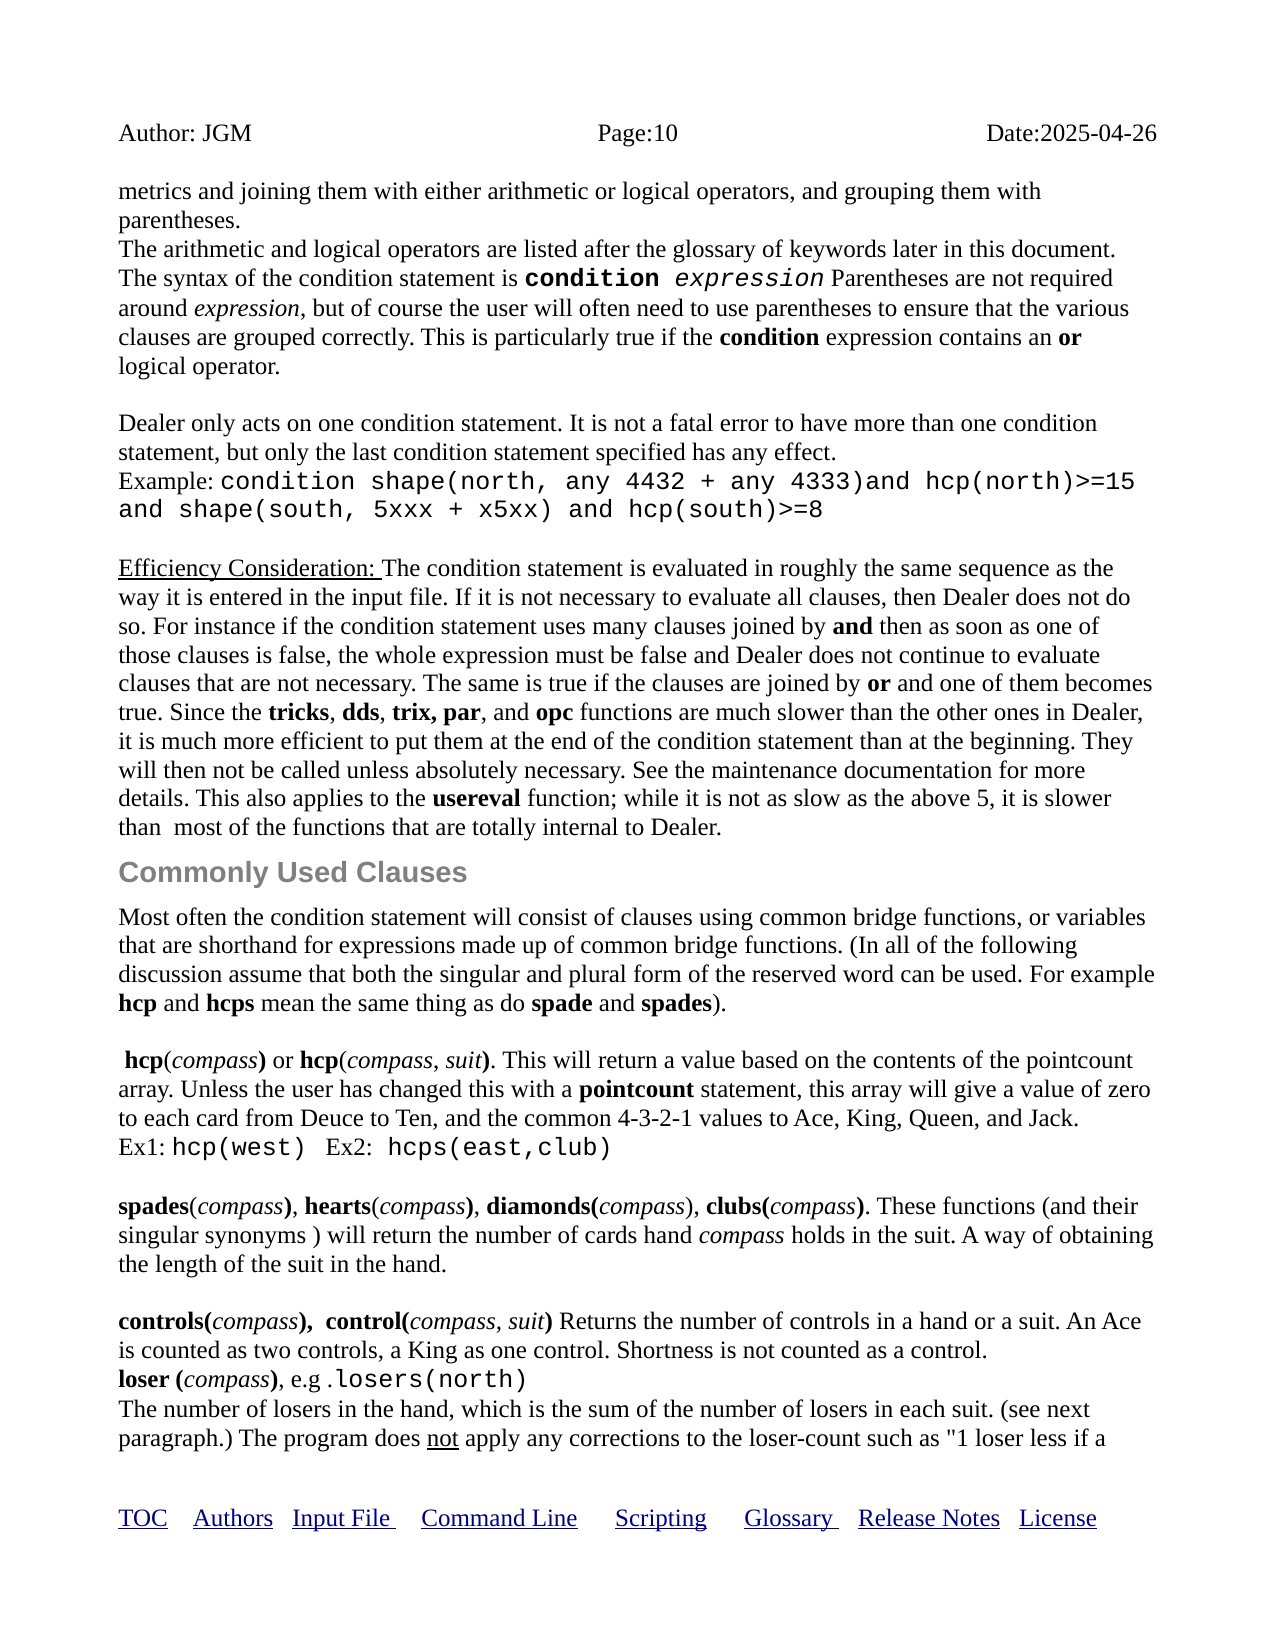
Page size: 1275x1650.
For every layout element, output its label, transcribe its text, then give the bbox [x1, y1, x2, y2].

text spades(compass), hearts(compass), diamonds(compass), clubs(compass). These functions (and their singular synonyms ) will return the number of cards hand compass holds in the suit. A way of obtaining the length of the suit in the hand. [118, 1191, 1157, 1277]
text hcp(compass) or hcp(compass, suit). This will return a value based on the contents of the pointcount array. Unless the user has changed this with a pointcount statement, this array will give a value of zero to each card from Deuce to Ten, and the common 4-3-2-1 values to Ace, King, Queen, and Jack. [118, 1045, 1157, 1132]
text The arithmetic and logical operators are listed after the glossary of keywords later in this document. [118, 234, 1157, 263]
text Example: condition shape(north, any 4432 + any 4333)and hcp(north)>=15 and shape(south, 5xxx + x5xx) and hcp(south)>=8 [118, 466, 1157, 525]
text controls(compass), control(compass, suit) Returns the number of controls in a hand or a suit. An Ace is counted as two controls, a King as one control. Shortness is not counted as a control. [118, 1306, 1157, 1364]
text Most often the condition statement will consist of clauses using common bridge functions, or variables that are shorthand for expressions made up of common bridge functions. (In all of the following discussion assume that both the singular and plural form of the reserved word can be used. For example hcp and hcps mean the same thing as do spade and spades). [118, 902, 1157, 1017]
text metrics and joining them with either arithmetic or logical operators, and grouping them with parentheses. [118, 176, 1157, 234]
text Efficiency Consideration: The condition statement is evaluated in roughly the same sequence as the way it is entered in the input file. If it is not necessary to evaluate all clauses, then Dealer does not do so. For instance if the condition statement uses many clauses joined by and then as soon as one of those clauses is false, the whole expression must be false and Dealer does not continue to evaluate clauses that are not necessary. The same is true if the clauses are joined by or and one of them becomes true. Since the tricks, dds, trix, par, and opc functions are much slower than the other ones in Dealer, it is much more efficient to put them at the end of the condition statement than at the beginning. They will then not be called unless absolutely necessary. See the maintenance documentation for more details. This also applies to the usereval function; while it is not as slow as the above 5, it is slower than most of the functions that are totally internal to Dealer. [118, 553, 1157, 841]
text loser (compass), e.g .losers(north) The number of losers in the hand, which is the sum of the number of losers in each suit. (see next paragraph.) The program does not apply any corrections to the loser-count such as "1 loser less if a [118, 1364, 1157, 1452]
text The syntax of the condition statement is condition expression Parentheses are not required around expression, but of course the user will often need to use parentheses to ensure that the various clauses are grouped correctly. This is particularly true if the condition expression contains an or logical operator. [118, 263, 1157, 380]
subtitle Commonly Used Clauses [118, 856, 1157, 889]
text Dealer only acts on one condition statement. It is not a fatal error to have more than one condition statement, but only the last condition statement specified has any effect. [118, 408, 1157, 466]
text Ex1: hcp(west) Ex2: hcps(east,club) [118, 1132, 1157, 1162]
